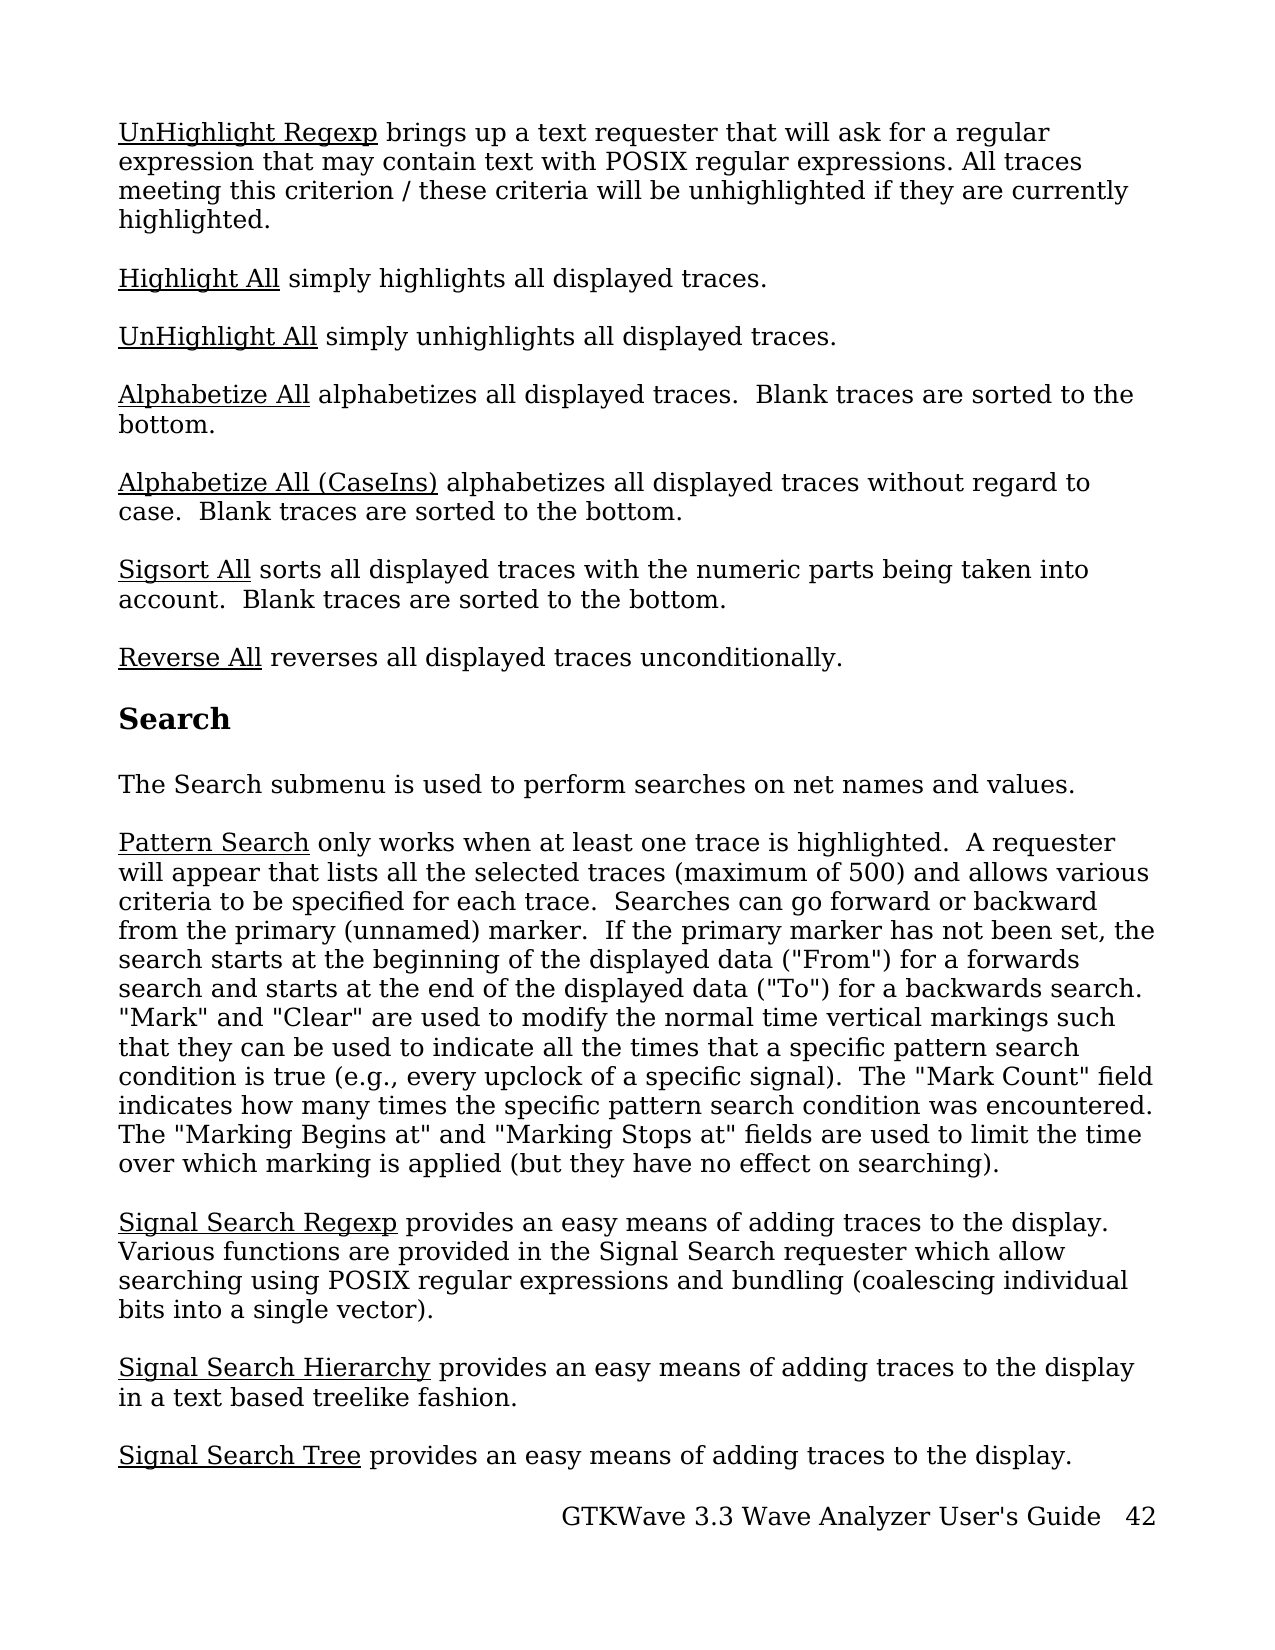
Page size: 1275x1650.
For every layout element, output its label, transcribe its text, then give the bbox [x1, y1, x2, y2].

text The Search submenu is used to perform searches on net names and values. [118, 770, 1157, 799]
text Pattern Search only works when at least one trace is highlighted. A requester will appear that lists all the selected traces (maximum of 500) and allows various criteria to be specified for each trace. Searches can go forward or backward from the primary (unnamed) marker. If the primary marker has not been set, the search starts at the beginning of the displayed data ("From") for a forwards search and starts at the end of the displayed data ("To") for a backwards search. "Mark" and "Clear" are used to modify the normal time vertical markings such that they can be used to indicate all the times that a specific pattern search condition is true (e.g., every upclock of a specific signal). The "Mark Count" field indicates how many times the specific pattern search condition was encountered. The "Marking Begins at" and "Marking Stops at" fields are used to limit the time over which marking is applied (but they have no effect on searching). [118, 828, 1157, 1178]
subtitle Search [118, 702, 1157, 736]
text Sigsort All sorts all displayed traces with the numeric parts being taken into account. Blank traces are sorted to the bottom. [118, 556, 1157, 614]
text Signal Search Regexp provides an easy means of adding traces to the display. Various functions are provided in the Signal Search requester which allow searching using POSIX regular expressions and bundling (coalescing individual bits into a single vector). [118, 1208, 1157, 1324]
text Signal Search Tree provides an easy means of adding traces to the display. [118, 1441, 1157, 1470]
text Alphabetize All (CaseIns) alphabetizes all displayed traces without regard to case. Blank traces are sorted to the bottom. [118, 468, 1157, 526]
text UnHighlight Regexp brings up a text requester that will ask for a regular expression that may contain text with POSIX regular expressions. All traces meeting this criterion / these criteria will be unhighlighted if they are currently highlighted. [118, 118, 1157, 235]
text Alphabetize All alphabetizes all displayed traces. Blank traces are sorted to the bottom. [118, 381, 1157, 439]
text Reverse All reverses all displayed traces unconditionally. [118, 643, 1157, 672]
text Signal Search Hierarchy provides an easy means of adding traces to the display in a text based treelike fashion. [118, 1353, 1157, 1412]
text UnHighlight All simply unhighlights all displayed traces. [118, 322, 1157, 351]
text Highlight All simply highlights all displayed traces. [118, 264, 1157, 293]
